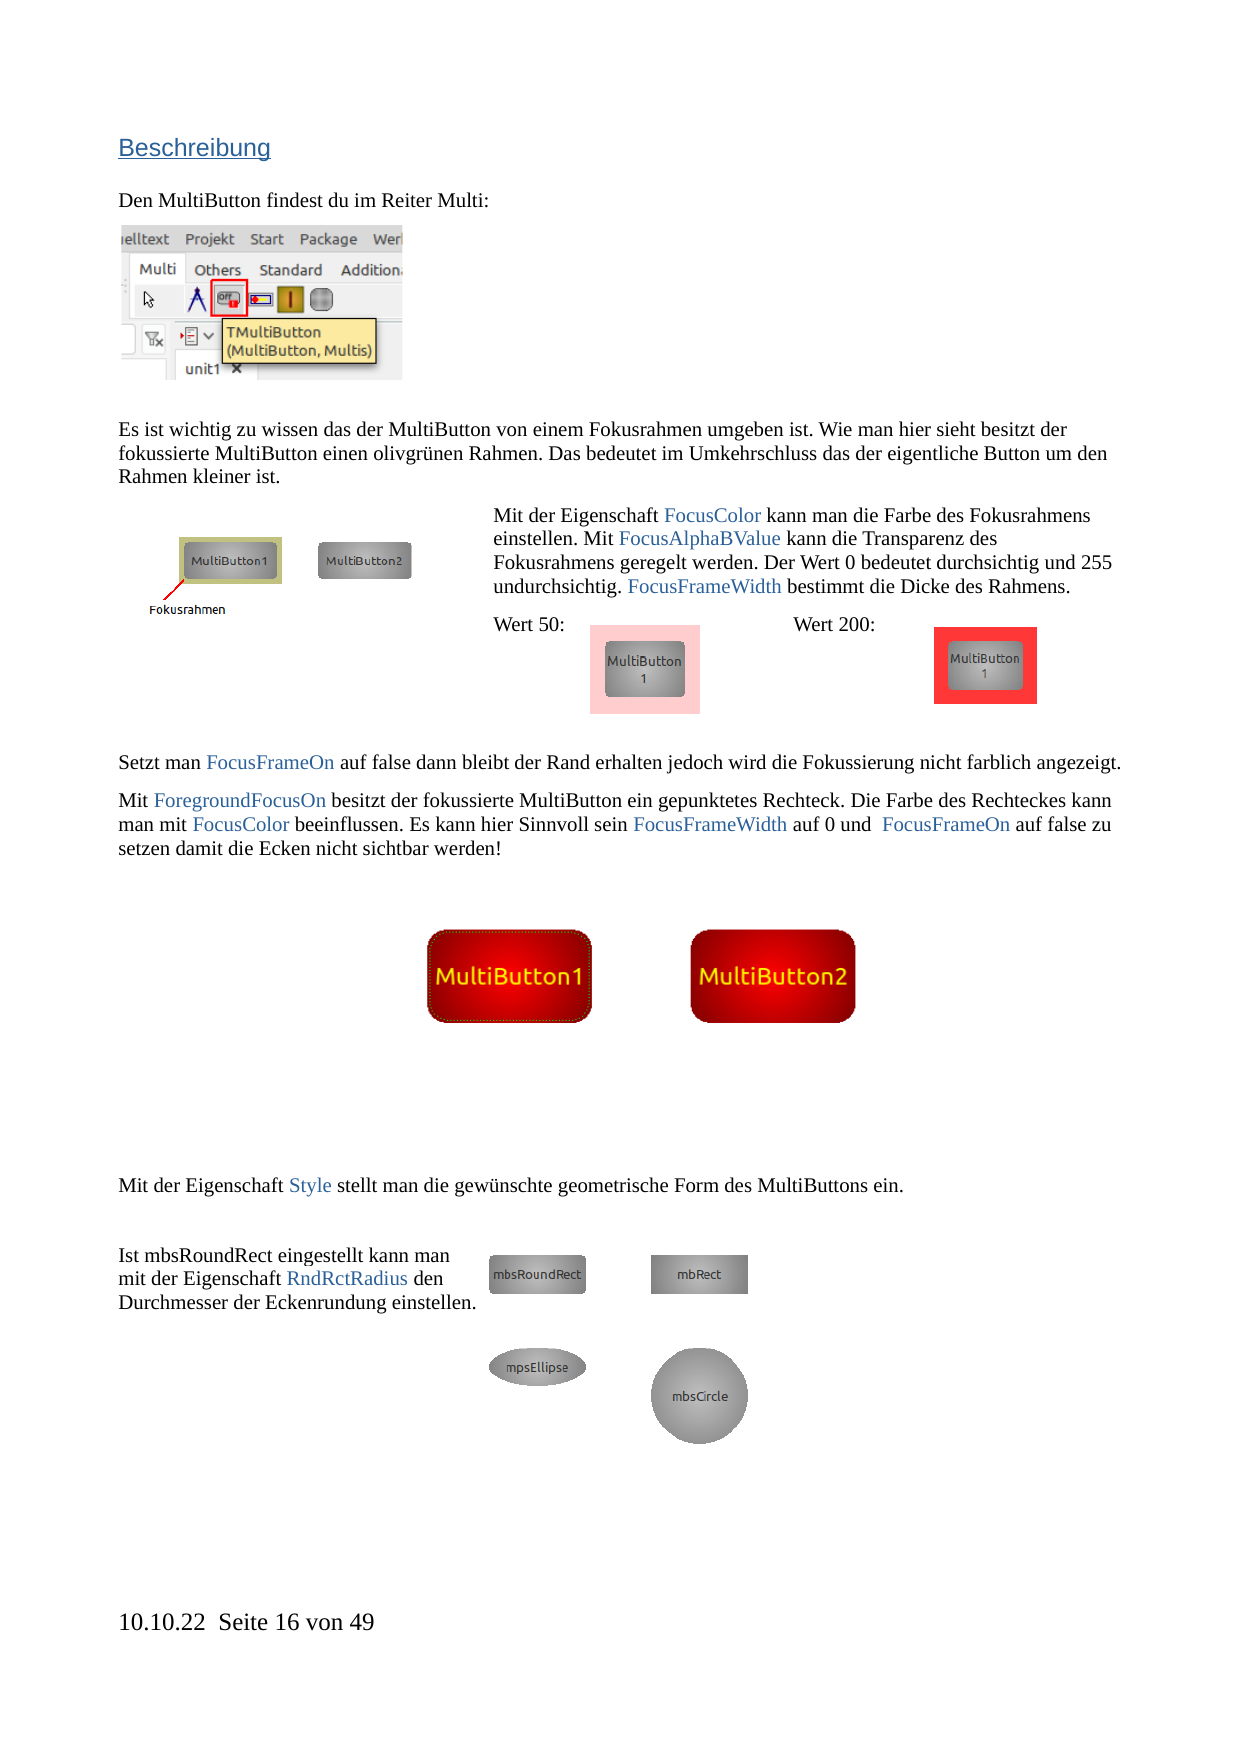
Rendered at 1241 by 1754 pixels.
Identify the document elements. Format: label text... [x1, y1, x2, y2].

picture [579, 616, 709, 727]
text Mit der Eigenschaft Style stellt man die gewünschte geometrische Form des MultiButtons ein. [118, 1179, 1122, 1196]
text Es ist wichtig zu wissen das der MultiButton von einem Fokusrahmen umgeben ist. Wie man hier sieht besitzt der fokussierte MultiButton einen olivgrünen Rahmen. Das bedeutet im Umkehrschluss das der eigentliche Button um den Rahmen kleiner ist. [118, 418, 1122, 489]
subtitle Beschreibung [118, 133, 1122, 161]
picture [479, 1243, 761, 1454]
text Wert 50: Wert 200: [118, 612, 1122, 660]
text Mit ForegroundFocusOn besitzt der fokussierte MultiButton ein gepunktetes Rechteck. Die Farbe des Rechteckes kann man mit FocusColor beeinflussen. Es kann hier Sinnvoll sein FocusFrameWidth auf 0 und FocusFrameOn auf false zu setzen damit die Ecken nicht sichtbar werden! [118, 789, 1122, 860]
text Mit der Eigenschaft FocusColor kann man die Farbe des Fokusrahmens einstellen. Mit FocusAlphaBValue kann die Transparenz des Fokusrahmens geregelt werden. Der Wert 0 bedeutet durchsichtig und 255 undurchsichtig. FocusFrameWidth bestimmt die Dicke des Rahmens. [118, 503, 1122, 598]
picture [121, 225, 403, 380]
picture [413, 914, 873, 1050]
picture [922, 617, 1048, 715]
text Setzt man FocusFrameOn auf false dann bleibt der Rand erhalten jedoch wird die Fokussierung nicht farblich angezeigt. [118, 751, 1122, 774]
picture [119, 516, 439, 637]
text Ist mbsRoundRect eingestellt kann man mit der Eigenschaft RndRctRadius den Durchmesser der Eckenrundung einstellen. [118, 1243, 479, 1314]
text [761, 1243, 1122, 1314]
text Den MultiButton findest du im Reiter Multi: [118, 188, 1122, 212]
